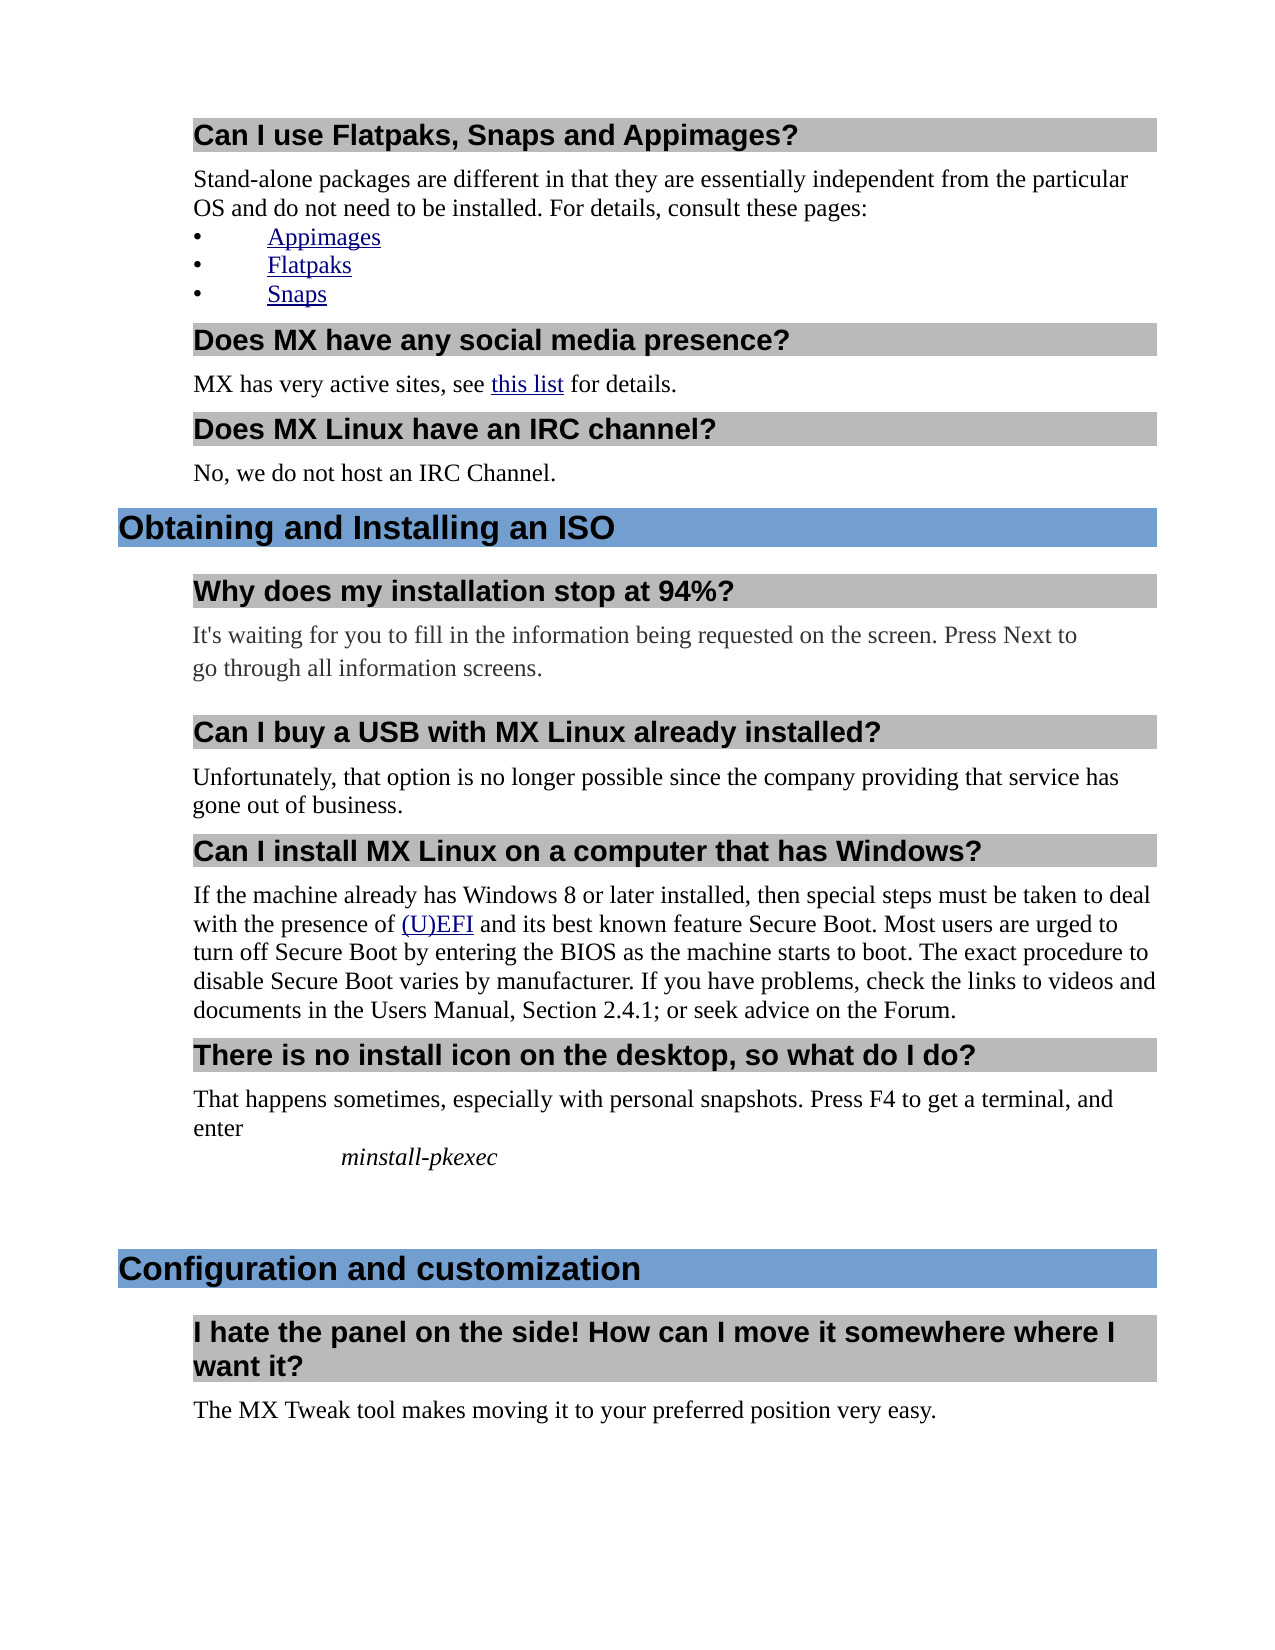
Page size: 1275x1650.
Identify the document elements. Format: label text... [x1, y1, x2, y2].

text If the machine already has Windows 8 or later installed, then special steps must be taken to deal with the presence of (U)EFI and its best known feature Secure Boot. Most users are urged to turn off Secure Boot by entering the BIOS as the machine starts to boot. The exact procedure to disable Secure Boot varies by manufacturer. If you have problems, check the links to videos and documents in the Users Manual, Section 2.4.1; or seek advice on the Forum. [193, 880, 1157, 1024]
text Unfortunately, that option is no longer possible since the company providing that service has gone out of business. [118, 762, 1157, 819]
text Stand-alone packages are different in that they are essentially independent from the particular OS and do not need to be installed. For details, consult these pages: [193, 164, 1157, 222]
subtitle Can I buy a USB with MX Linux already installed? [193, 715, 1157, 749]
subtitle Does MX have any social media presence? [193, 323, 1157, 356]
text The MX Tweak tool makes moving it to your preferred position very easy. [193, 1395, 1157, 1423]
subtitle Configuration and customization [118, 1249, 1157, 1288]
list Appimages [193, 222, 1157, 251]
subtitle Can I use Flatpaks, Snaps and Appimages? [193, 118, 1157, 152]
text MX has very active sites, see this list for details. [193, 369, 1157, 398]
subtitle Obtaining and Installing an ISO [118, 508, 1157, 547]
text No, we do not host an IRC Channel. [193, 458, 1157, 487]
text minstall-pkexec [193, 1142, 1157, 1171]
text That happens sometimes, especially with personal snapshots. Press F4 to get a terminal, and enter [193, 1084, 1157, 1142]
subtitle Why does my installation stop at 94%? [193, 574, 1157, 608]
subtitle I hate the panel on the side! How can I move it somewhere where I want it? [193, 1315, 1157, 1382]
subtitle There is no install icon on the desktop, so what do I do? [193, 1038, 1157, 1072]
subtitle Can I install MX Linux on a computer that has Windows? [193, 834, 1157, 867]
list Flatpaks [193, 251, 1157, 279]
text It's waiting for you to fill in the information being requested on the screen. Press Next to go through all information screens. [118, 620, 1157, 682]
list Snaps [193, 279, 1157, 308]
subtitle Does MX Linux have an IRC channel? [193, 412, 1157, 446]
